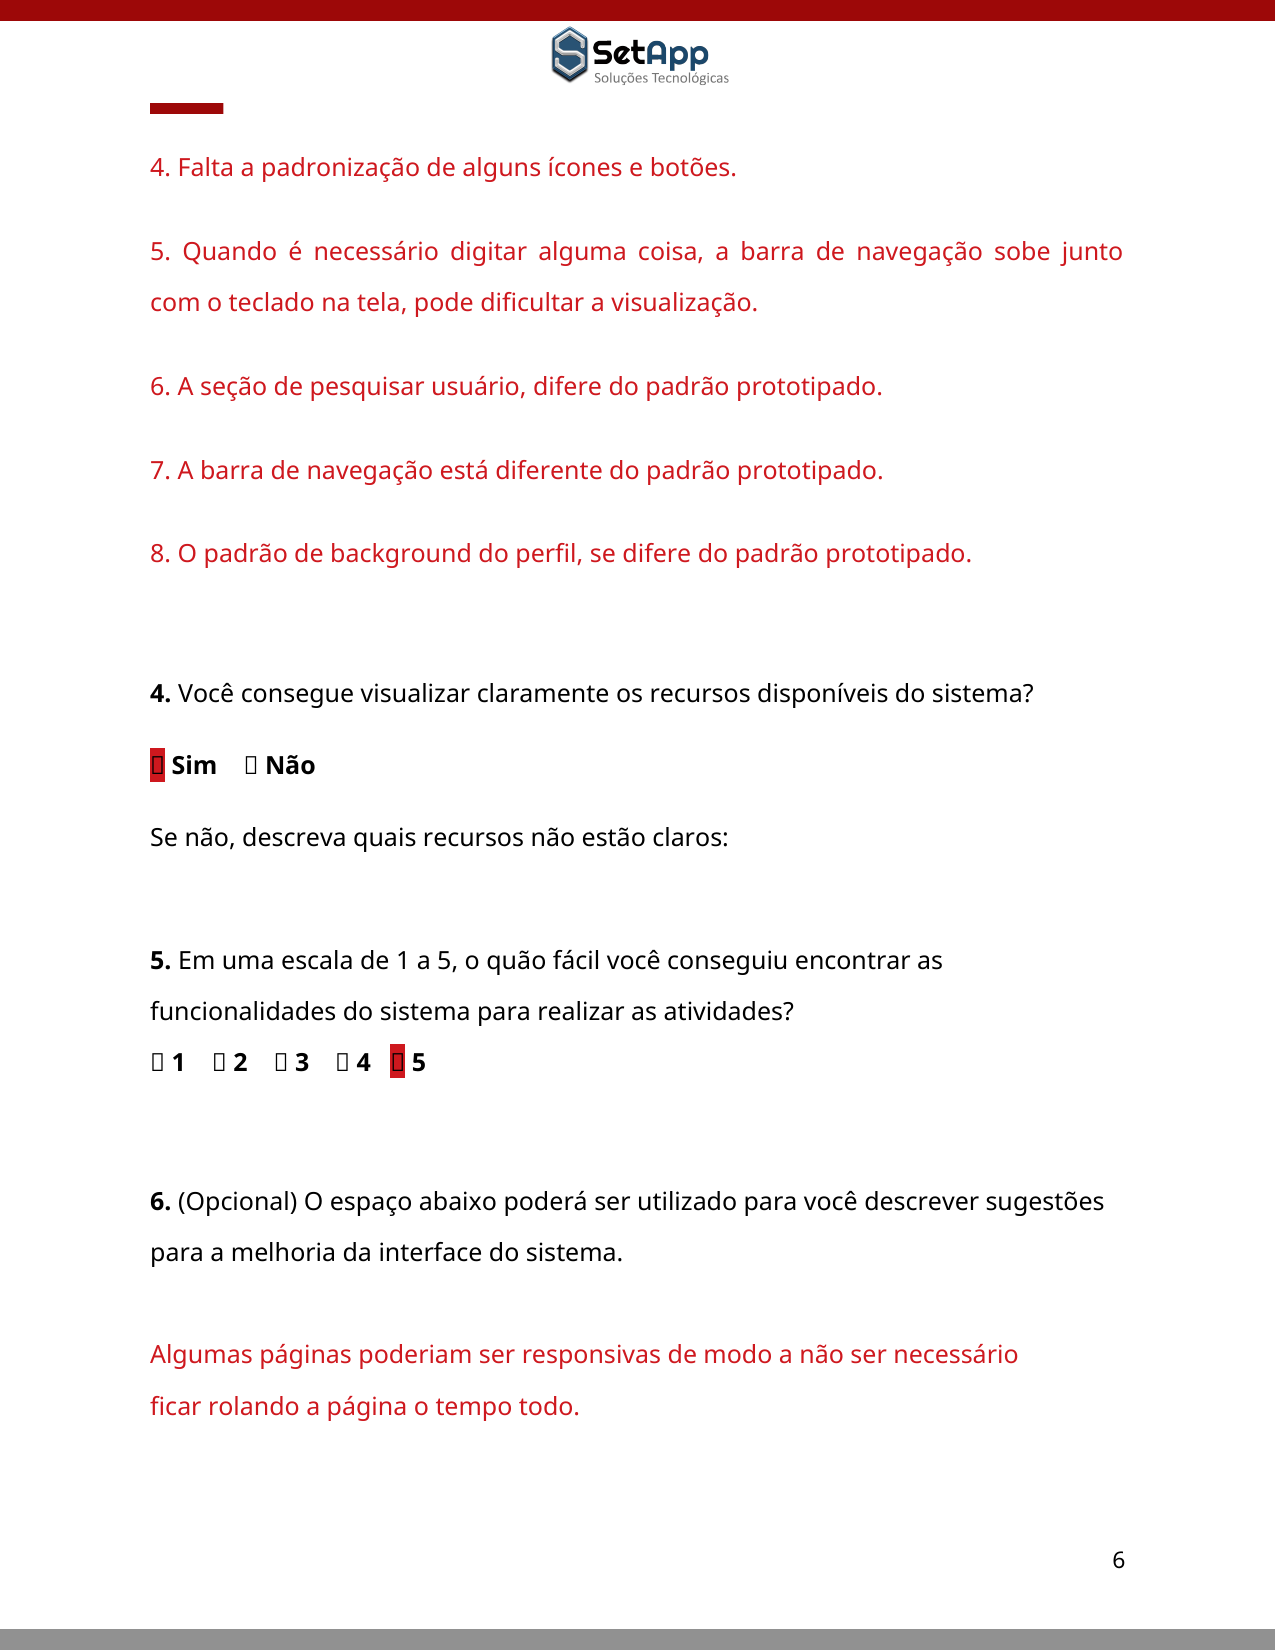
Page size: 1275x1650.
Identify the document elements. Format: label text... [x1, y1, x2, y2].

text Algumas páginas poderiam ser responsivas de modo a não ser necessário [150, 1337, 1125, 1371]
picture [0, 1629, 1275, 1650]
text 5. Em uma escala de 1 a 5, o quão fácil você conseguiu encontrar as funcionalidades do sistema para realizar as atividades?  1  2  3  4  5 [150, 891, 1125, 1078]
picture [150, 103, 224, 114]
text Se não, descreva quais recursos não estão claros: [150, 819, 1125, 853]
text 5. Quando é necessário digitar alguma coisa, a barra de navegação sobe junto com o teclado na tela, pode dificultar a visualização. [150, 234, 1125, 319]
picture [0, 0, 1275, 21]
text 6. (Opcional) O espaço abaixo poderá ser utilizado para você descrever sugestões para a melhoria da interface do sistema. [150, 1184, 1125, 1269]
picture [545, 25, 730, 88]
text ficar rolando a página o tempo todo. [150, 1388, 1125, 1422]
text 4. Falta a padronização de alguns ícones e botões. [150, 150, 1125, 184]
text 6. A seção de pesquisar usuário, difere do padrão prototipado. [150, 368, 1125, 403]
text 4. Você consegue visualizar claramente os recursos disponíveis do sistema? [150, 676, 1125, 710]
text 7. A barra de navegação está diferente do padrão prototipado. [150, 452, 1125, 486]
text 8. O padrão de background do perfil, se difere do padrão prototipado. [150, 536, 1125, 570]
text  Sim  Não [150, 747, 1125, 782]
